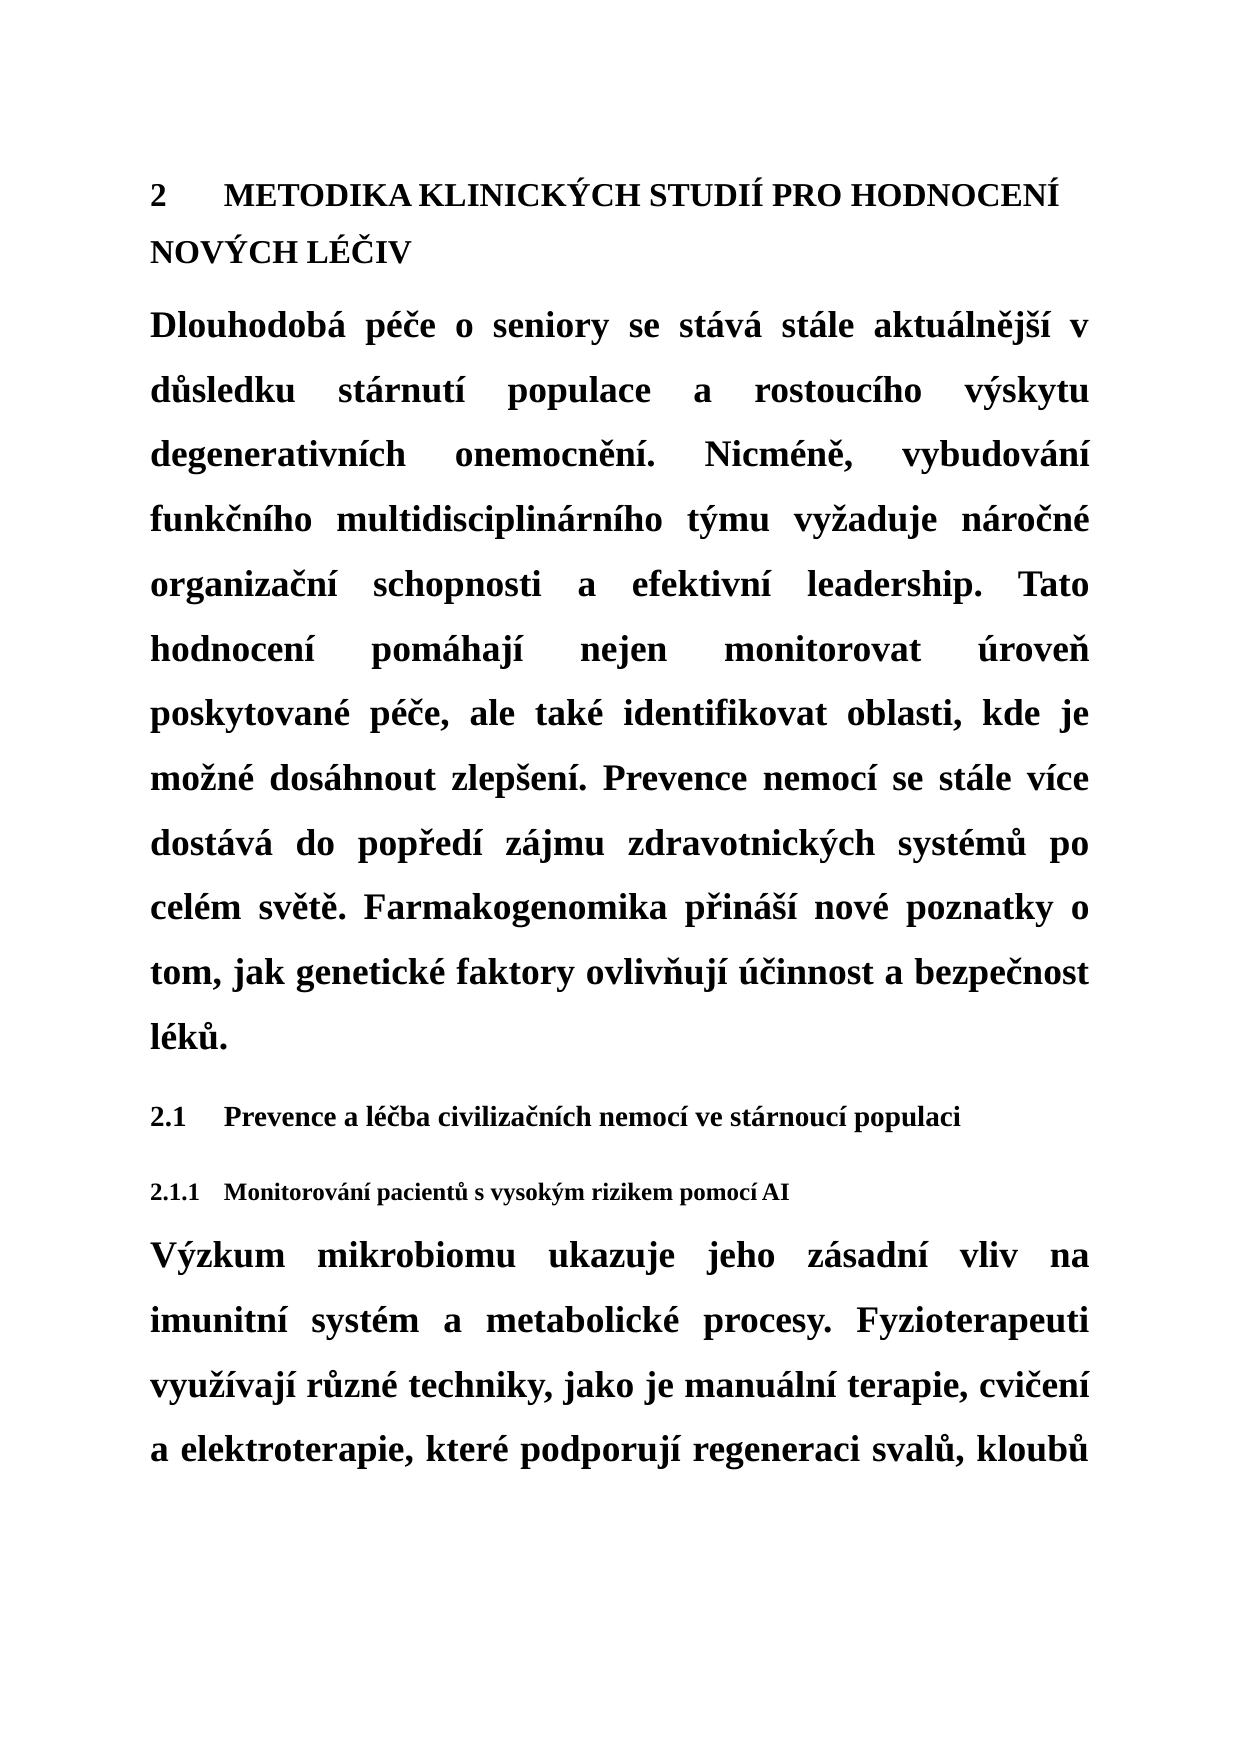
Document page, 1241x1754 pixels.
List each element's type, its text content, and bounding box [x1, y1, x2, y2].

subtitle Monitorování pacientů s vysokým rizikem pomocí AI [150, 1177, 1090, 1206]
subtitle Metodika klinických studií pro hodnocení nových léčiv [150, 175, 1090, 271]
text Výzkum mikrobiomu ukazuje jeho zásadní vliv na imunitní systém a metabolické procesy. Fyzioterapeuti využívají různé techniky, jako je manuální terapie, cvičení a elektroterapie, které podporují regeneraci svalů, kloubů [150, 1233, 1090, 1470]
text Dlouhodobá péče o seniory se stává stále aktuálnější v důsledku stárnutí populace a rostoucího výskytu degenerativních onemocnění. Nicméně, vybudování funkčního multidisciplinárního týmu vyžaduje náročné organizační schopnosti a efektivní leadership. Tato hodnocení pomáhají nejen monitorovat úroveň poskytované péče, ale také identifikovat oblasti, kde je možné dosáhnout zlepšení. Prevence nemocí se stále více dostává do popředí zájmu zdravotnických systémů po celém světě. Farmakogenomika přináší nové poznatky o tom, jak genetické faktory ovlivňují účinnost a bezpečnost léků. [150, 302, 1090, 1057]
subtitle Prevence a léčba civilizačních nemocí ve stárnoucí populaci [150, 1099, 1090, 1133]
